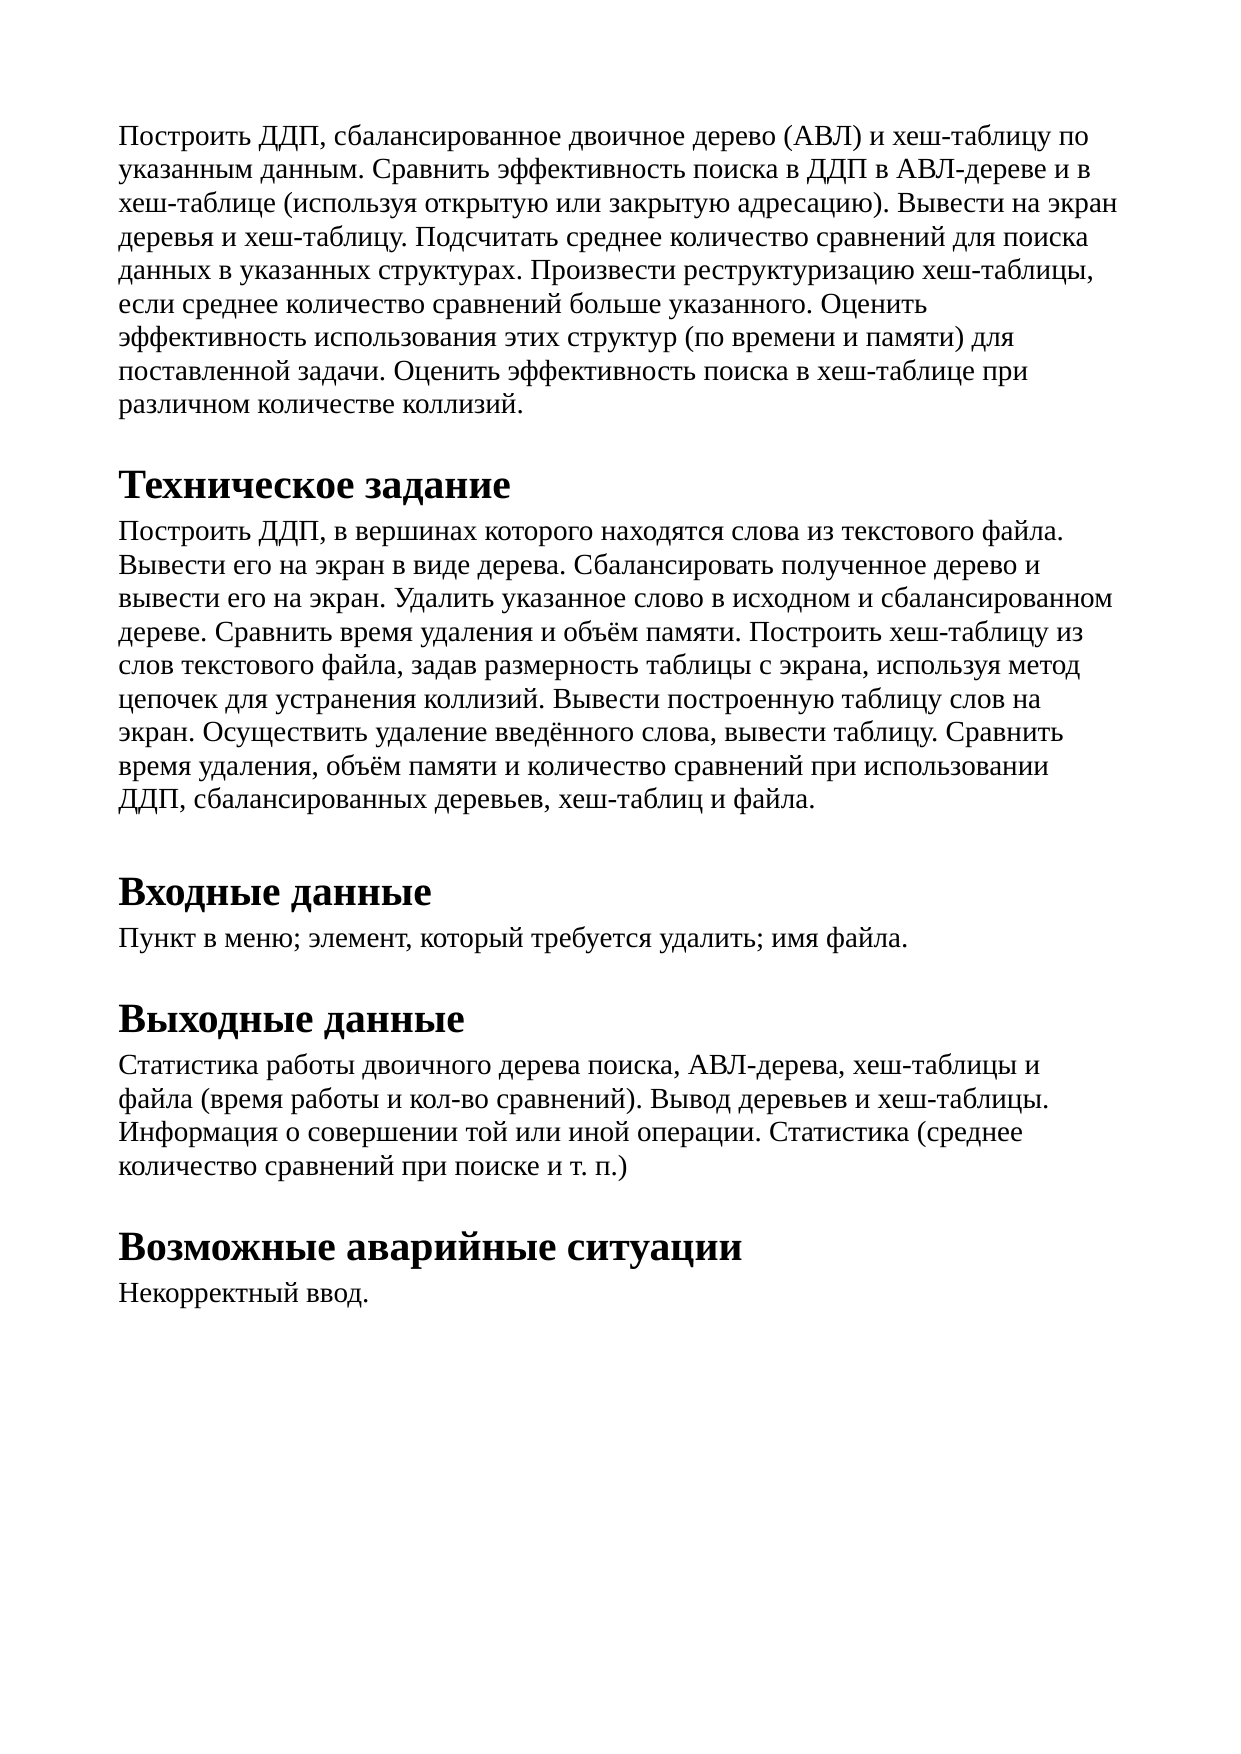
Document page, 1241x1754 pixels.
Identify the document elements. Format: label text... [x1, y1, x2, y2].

text Статистика работы двоичного дерева поиска, АВЛ-дерева, хеш-таблицы и файла (время работы и кол-во сравнений). Вывод деревьев и хеш-таблицы. Информация о совершении той или иной операции. Статистика (среднее количество сравнений при поиске и т. п.) [118, 1047, 1122, 1181]
text Пункт в меню; элемент, который требуется удалить; имя файла. [118, 920, 1122, 954]
text Техническое задание [118, 459, 1122, 507]
text Некорректный ввод. [118, 1275, 1122, 1308]
text Возможные аварийные ситуации [118, 1221, 1122, 1269]
text Входные данные [118, 867, 1122, 914]
text Выходные данные [118, 960, 1122, 1041]
text Построить ДДП, в вершинах которого находятся слова из текстового файла. Вывести его на экран в виде дерева. Сбалансировать полученное дерево и вывести его на экран. Удалить указанное слово в исходном и сбалансированном дереве. Сравнить время удаления и объём памяти. Построить хеш-таблицу из слов текстового файла, задав размерность таблицы с экрана, используя метод цепочек для устранения коллизий. Вывести построенную таблицу слов на экран. Осуществить удаление введённого слова, вывести таблицу. Сравнить время удаления, объём памяти и количество сравнений при использовании ДДП, сбалансированных деревьев, хеш-таблиц и файла. [118, 513, 1122, 815]
text Построить ДДП, сбалансированное двоичное дерево (АВЛ) и хеш-таблицу по указанным данным. Сравнить эффективность поиска в ДДП в АВЛ-дереве и в хеш-таблице (используя открытую или закрытую адресацию). Вывести на экран деревья и хеш-таблицу. Подсчитать среднее количество сравнений для поиска данных в указанных структурах. Произвести реструктуризацию хеш-таблицы, если среднее количество сравнений больше указанного. Оценить эффективность использования этих структур (по времени и памяти) для поставленной задачи. Оценить эффективность поиска в хеш-таблице при различном количестве коллизий. [118, 118, 1122, 420]
